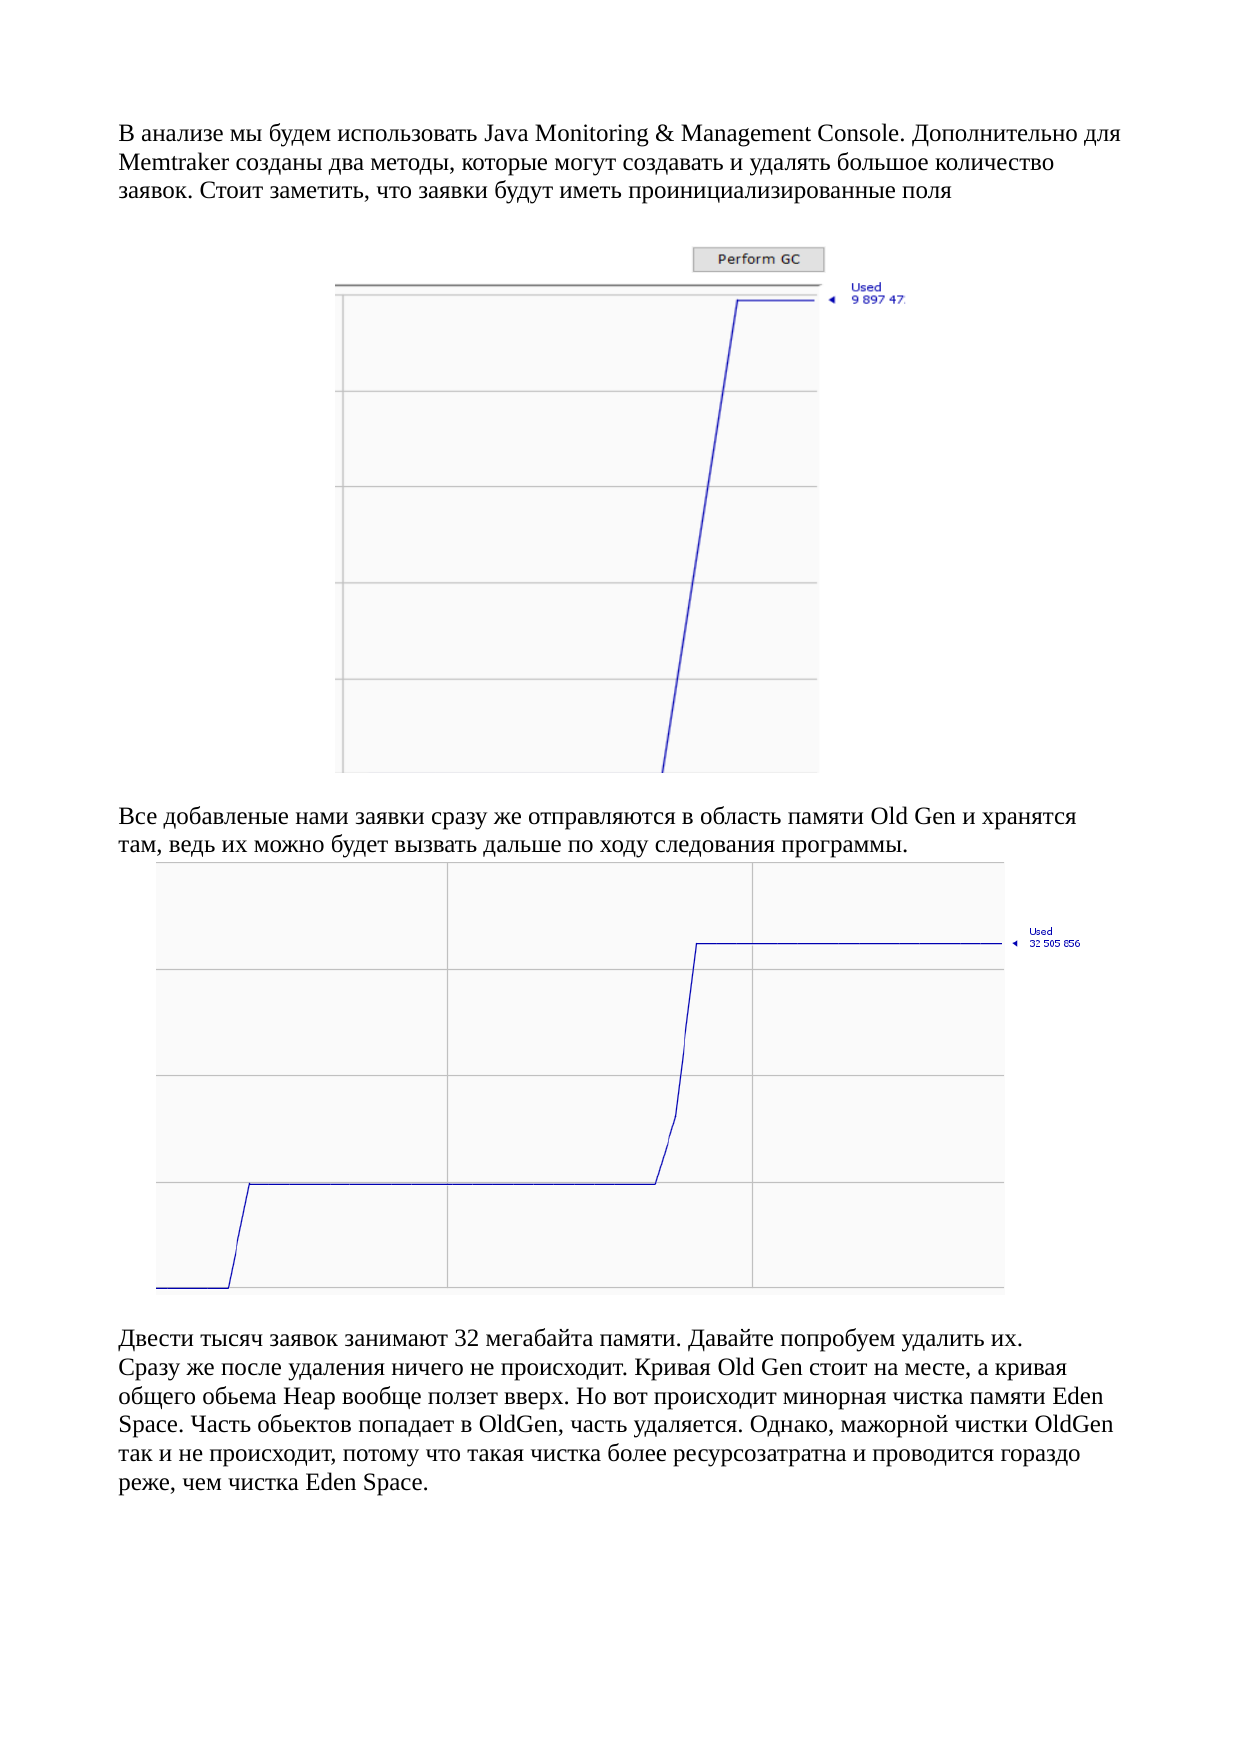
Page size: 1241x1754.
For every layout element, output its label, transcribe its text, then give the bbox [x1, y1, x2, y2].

text Все добавленые нами заявки сразу же отправляются в область памяти Old Gen и хранятся там, ведь их можно будет вызвать дальше по ходу следования программы. [118, 801, 1122, 858]
text В анализе мы будем использовать Java Monitoring & Management Console. Дополнительно для Memtraker созданы два методы, которые могут создавать и удалять большое количество заявок. Стоит заметить, что заявки будут иметь проинициализированные поля [118, 118, 1122, 204]
text Двести тысяч заявок занимают 32 мегабайта памяти. Давайте попробуем удалить их. [118, 1323, 1122, 1352]
text Сразу же после удаления ничего не происходит. Кривая Old Gen стоит на месте, а кривая общего обьема Heap вообще ползет вверх. Но вот происходит минорная чистка памяти Eden Space. Часть обьектов попадает в OldGen, часть удаляется. Однако, мажорной чистки OldGen так и не происходит, потому что такая чистка более ресурсозатратна и проводится гораздо реже, чем чистка Eden Space. [118, 1352, 1122, 1496]
